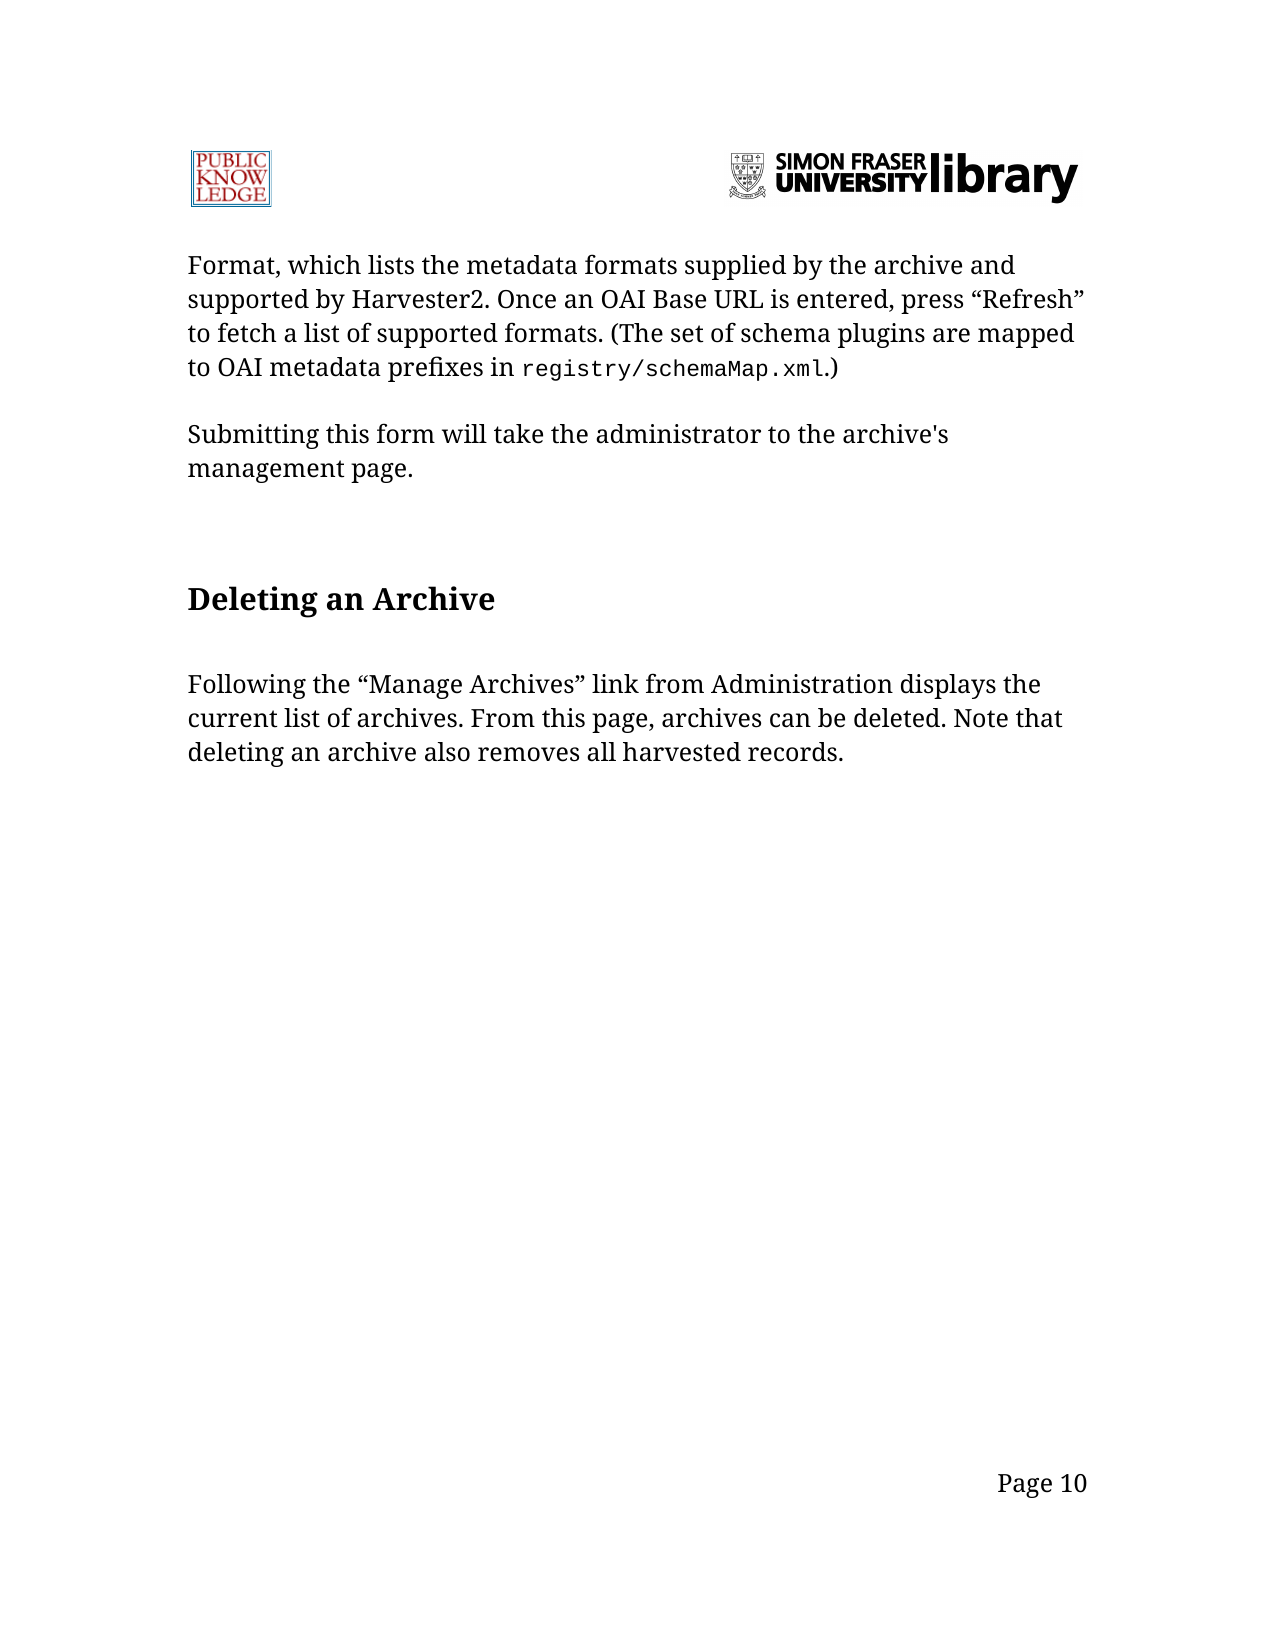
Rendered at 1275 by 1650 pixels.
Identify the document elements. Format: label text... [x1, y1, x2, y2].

text Submitting this form will take the administrator to the archive's management page. [187, 417, 1087, 485]
picture [723, 150, 1083, 207]
picture [193, 150, 272, 205]
text Format, which lists the metadata formats supplied by the archive and supported by Harvester2. Once an OAI Base URL is entered, press “Refresh” to fetch a list of supported formats. (The set of schema plugins are mapped to OAI metadata prefixes in registry/schemaMap.xml.) [187, 247, 1087, 383]
text Following the “Manage Archives” link from Administration displays the current list of archives. From this page, archives can be deleted. Note that deleting an archive also removes all harvested records. [187, 666, 1087, 768]
subtitle Deleting an Archive [187, 578, 1087, 620]
